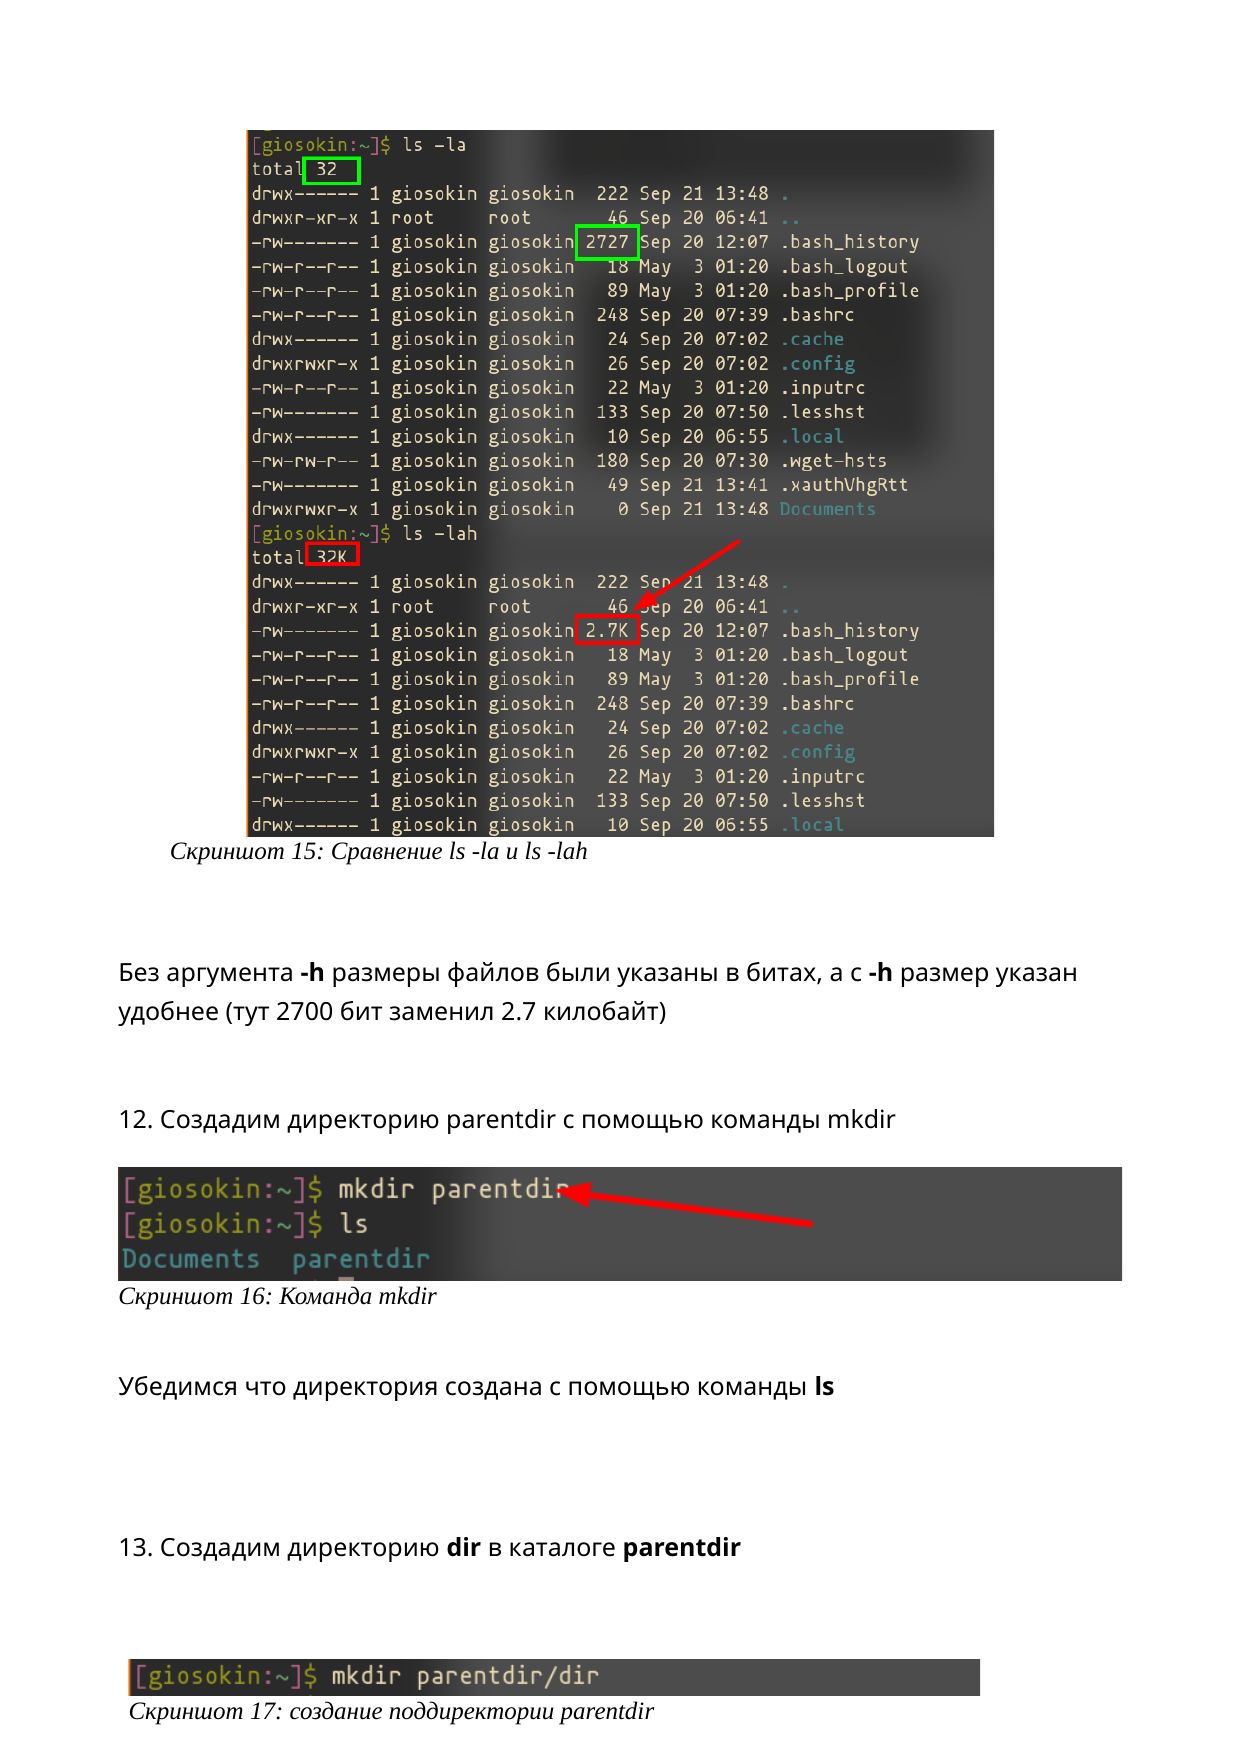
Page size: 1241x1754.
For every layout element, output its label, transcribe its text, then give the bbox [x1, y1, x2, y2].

text Скриншот 17: создание поддиректории parentdir [128, 1696, 980, 1724]
picture [118, 1167, 1123, 1281]
text Скриншот 15: Сравнение ls -la и ls -lah [169, 131, 1071, 865]
text 13. Создадим директорию dir в каталоге parentdir [118, 1530, 1122, 1564]
picture [246, 130, 995, 837]
text [128, 1647, 980, 1659]
text 12. Создадим директорию parentdir с помощью команды mkdir [118, 1101, 1122, 1136]
text Без аргумента -h размеры файлов были указаны в битах, а с -h размер указан удобнее (тут 2700 бит заменил 2.7 килобайт) [118, 955, 1122, 1028]
text Скриншот 16: Команда mkdir [118, 1281, 1122, 1310]
picture [128, 1659, 981, 1696]
text Убедимся что директория создана с помощью команды ls [118, 1369, 1122, 1403]
